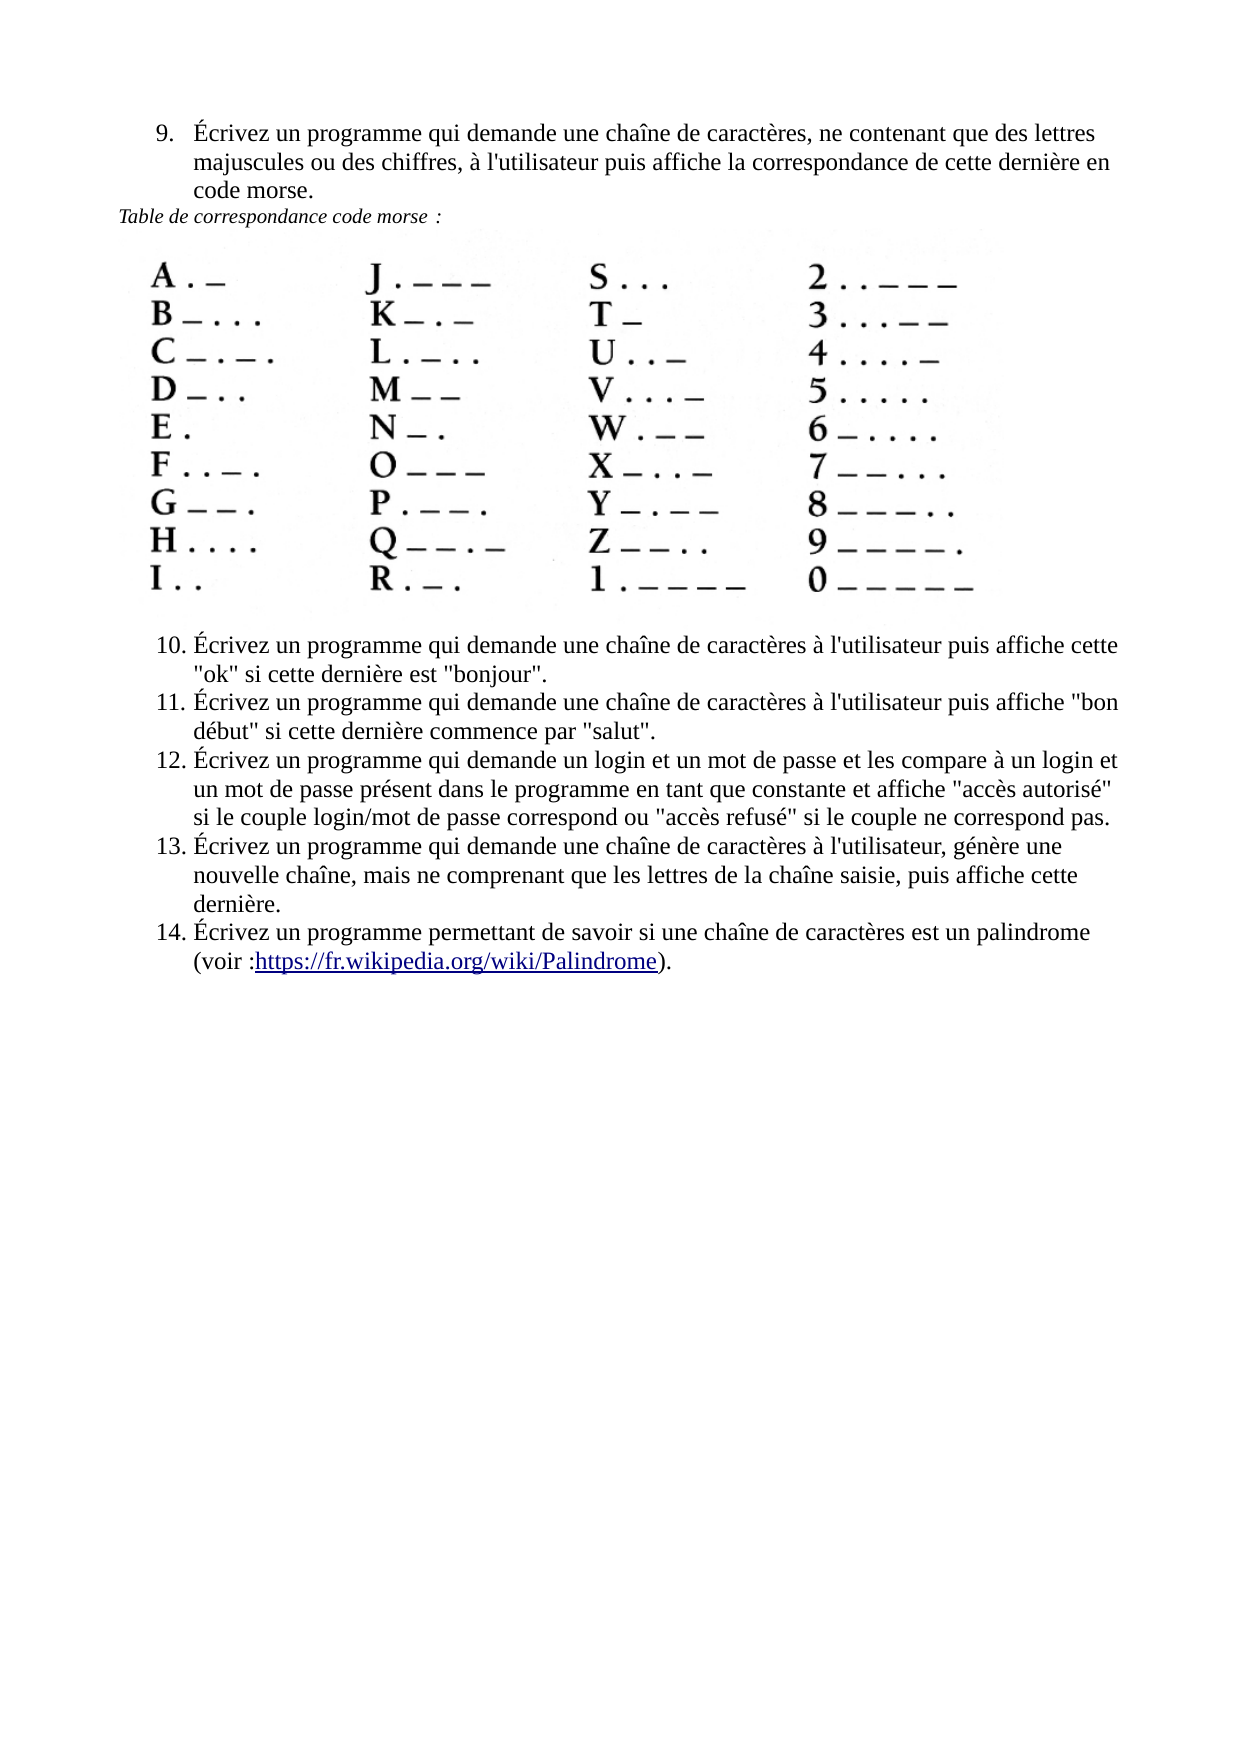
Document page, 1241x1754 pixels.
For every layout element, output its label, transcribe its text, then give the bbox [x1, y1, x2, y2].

list Écrivez un programme qui demande une chaîne de caractères à l'utilisateur, génère une nouvelle chaîne, mais ne comprenant que les lettres de la chaîne saisie, puis affiche cette dernière. [156, 831, 1122, 917]
list Écrivez un programme qui demande une chaîne de caractères à l'utilisateur puis affiche "bon début" si cette dernière commence par "salut". [156, 687, 1122, 745]
text Table de correspondance code morse : [118, 204, 1122, 228]
list Écrivez un programme qui demande une chaîne de caractères, ne contenant que des lettres majuscules ou des chiffres, à l'utilisateur puis affiche la correspondance de cette dernière en code morse. [156, 118, 1122, 204]
list Écrivez un programme permettant de savoir si une chaîne de caractères est un palindrome (voir :https://fr.wikipedia.org/wiki/Palindrome). [156, 917, 1122, 975]
list Écrivez un programme qui demande un login et un mot de passe et les compare à un login et un mot de passe présent dans le programme en tant que constante et affiche "accès autorisé" si le couple login/mot de passe correspond ou "accès refusé" si le couple ne correspond pas. [156, 745, 1122, 831]
picture [118, 228, 1004, 630]
list Écrivez un programme qui demande une chaîne de caractères à l'utilisateur puis affiche cette "ok" si cette dernière est "bonjour". [156, 630, 1122, 687]
